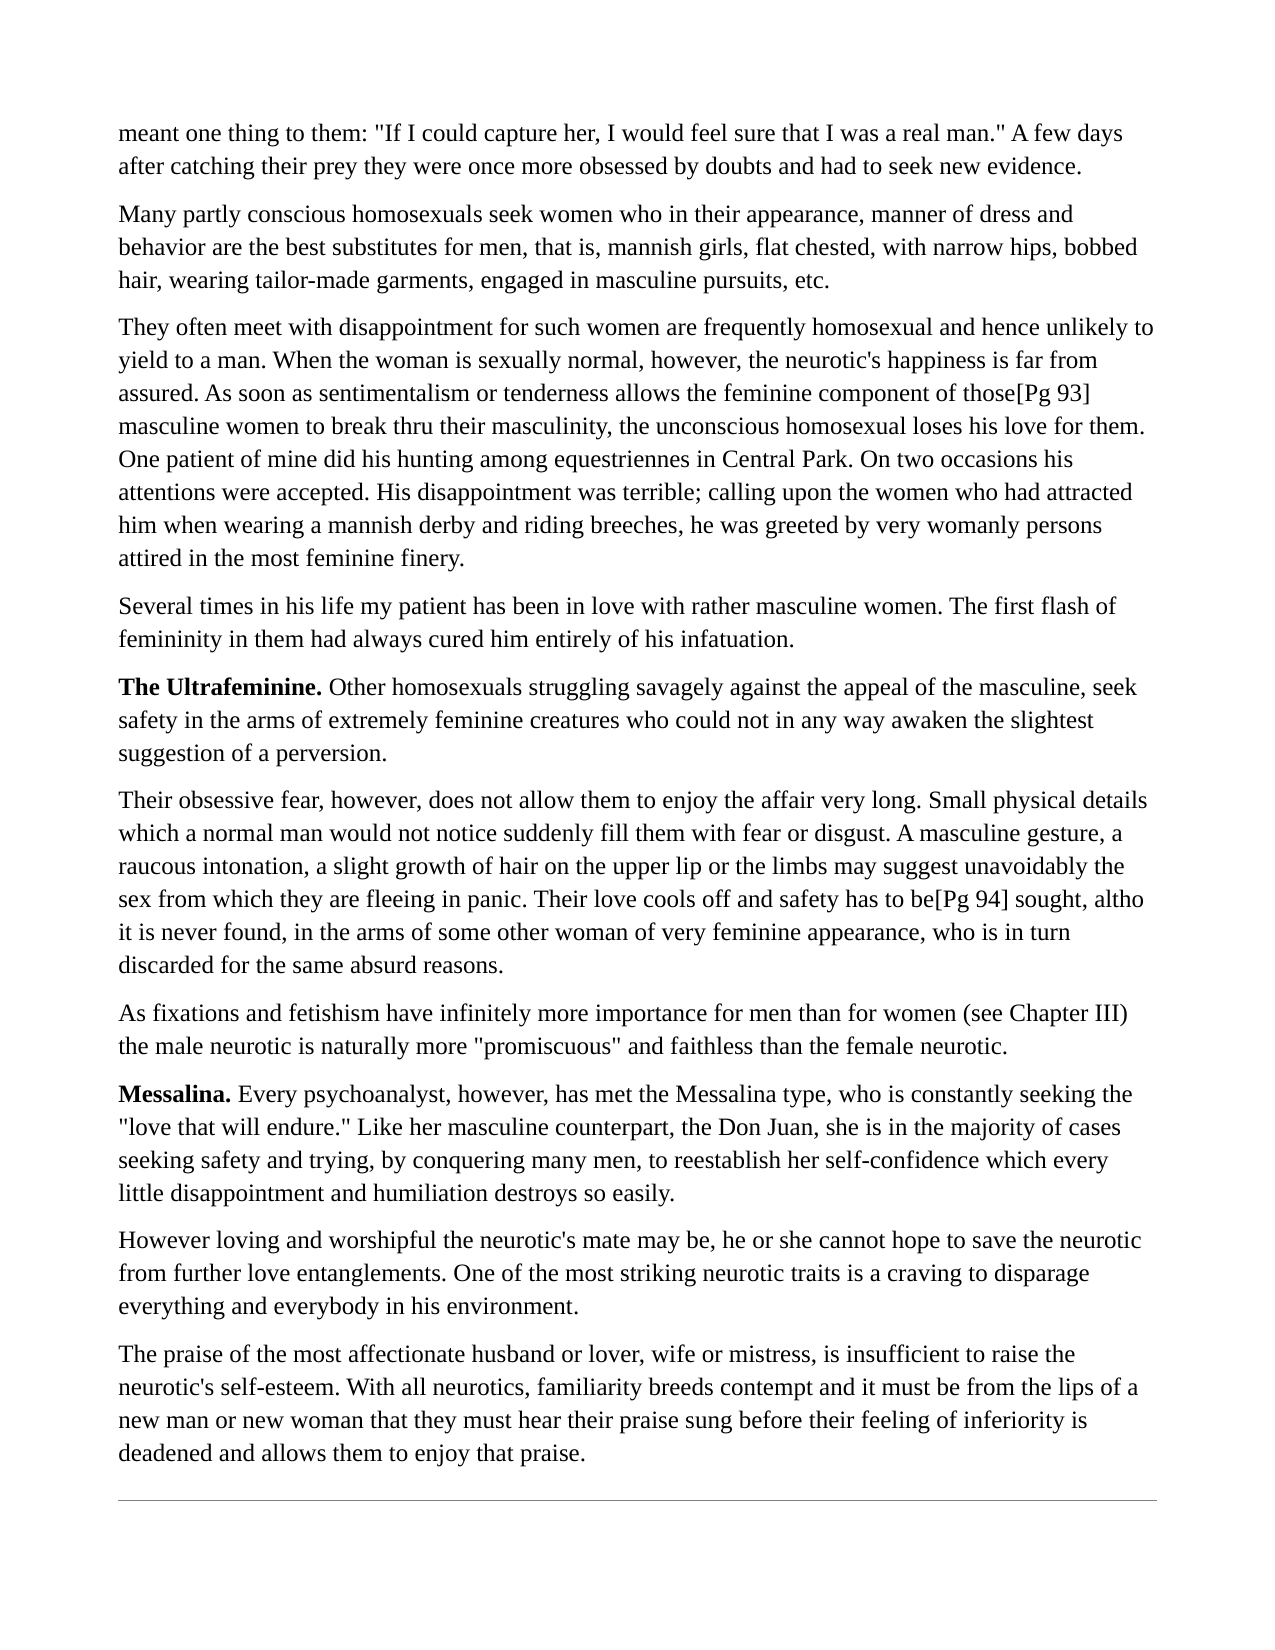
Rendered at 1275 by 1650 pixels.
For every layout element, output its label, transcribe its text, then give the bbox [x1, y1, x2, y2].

text As fixations and fetishism have infinitely more importance for men than for women (see Chapter III) the male neurotic is naturally more "promiscuous" and faithless than the female neurotic. [118, 998, 1157, 1060]
text The praise of the most affectionate husband or lover, wife or mistress, is insufficient to raise the neurotic's self-esteem. With all neurotics, familiarity breeds contempt and it must be from the lips of a new man or new woman that they must hear their praise sung before their feeling of inferiority is deadened and allows them to enjoy that praise. [118, 1339, 1157, 1467]
text However loving and worshipful the neurotic's mate may be, he or she cannot hope to save the neurotic from further love entanglements. One of the most striking neurotic traits is a craving to disparage everything and everybody in his environment. [118, 1225, 1157, 1320]
text Many partly conscious homosexuals seek women who in their appearance, manner of dress and behavior are the best substitutes for men, that is, mannish girls, flat chested, with narrow hips, bobbed hair, wearing tailor-made garments, engaged in masculine pursuits, etc. [118, 199, 1157, 293]
text The Ultrafeminine. Other homosexuals struggling savagely against the appeal of the masculine, seek safety in the arms of extremely feminine creatures who could not in any way awaken the slightest suggestion of a perversion. [118, 672, 1157, 767]
text Messalina. Every psychoanalyst, however, has met the Messalina type, who is constantly seeking the "love that will endure." Like her masculine counterpart, the Don Juan, she is in the majority of cases seeking safety and trying, by conquering many men, to reestablish her self-confidence which every little disappointment and humiliation destroys so easily. [118, 1079, 1157, 1207]
text Several times in his life my patient has been in love with rather masculine women. The first flash of femininity in them had always cured him entirely of his infatuation. [118, 591, 1157, 653]
text meant one thing to them: "If I could capture her, I would feel sure that I was a real man." A few days after catching their prey they were once more obsessed by doubts and had to seek new evidence. [118, 118, 1157, 180]
text Their obsessive fear, however, does not allow them to enjoy the affair very long. Small physical details which a normal man would not notice suddenly fill them with fear or disgust. A masculine gesture, a raucous intonation, a slight growth of hair on the upper lip or the limbs may suggest unavoidably the sex from which they are fleeing in panic. Their love cools off and safety has to be[Pg 94] sought, altho it is never found, in the arms of some other woman of very feminine appearance, who is in turn discarded for the same absurd reasons. [118, 785, 1157, 979]
text They often meet with disappointment for such women are frequently homosexual and hence unlikely to yield to a man. When the woman is sexually normal, however, the neurotic's happiness is far from assured. As soon as sentimentalism or tenderness allows the feminine component of those[Pg 93] masculine women to break thru their masculinity, the unconscious homosexual loses his love for them. One patient of mine did his hunting among equestriennes in Central Park. On two occasions his attentions were accepted. His disappointment was terrible; calling upon the women who had attracted him when wearing a mannish derby and riding breeches, he was greeted by very womanly persons attired in the most feminine finery. [118, 312, 1157, 572]
